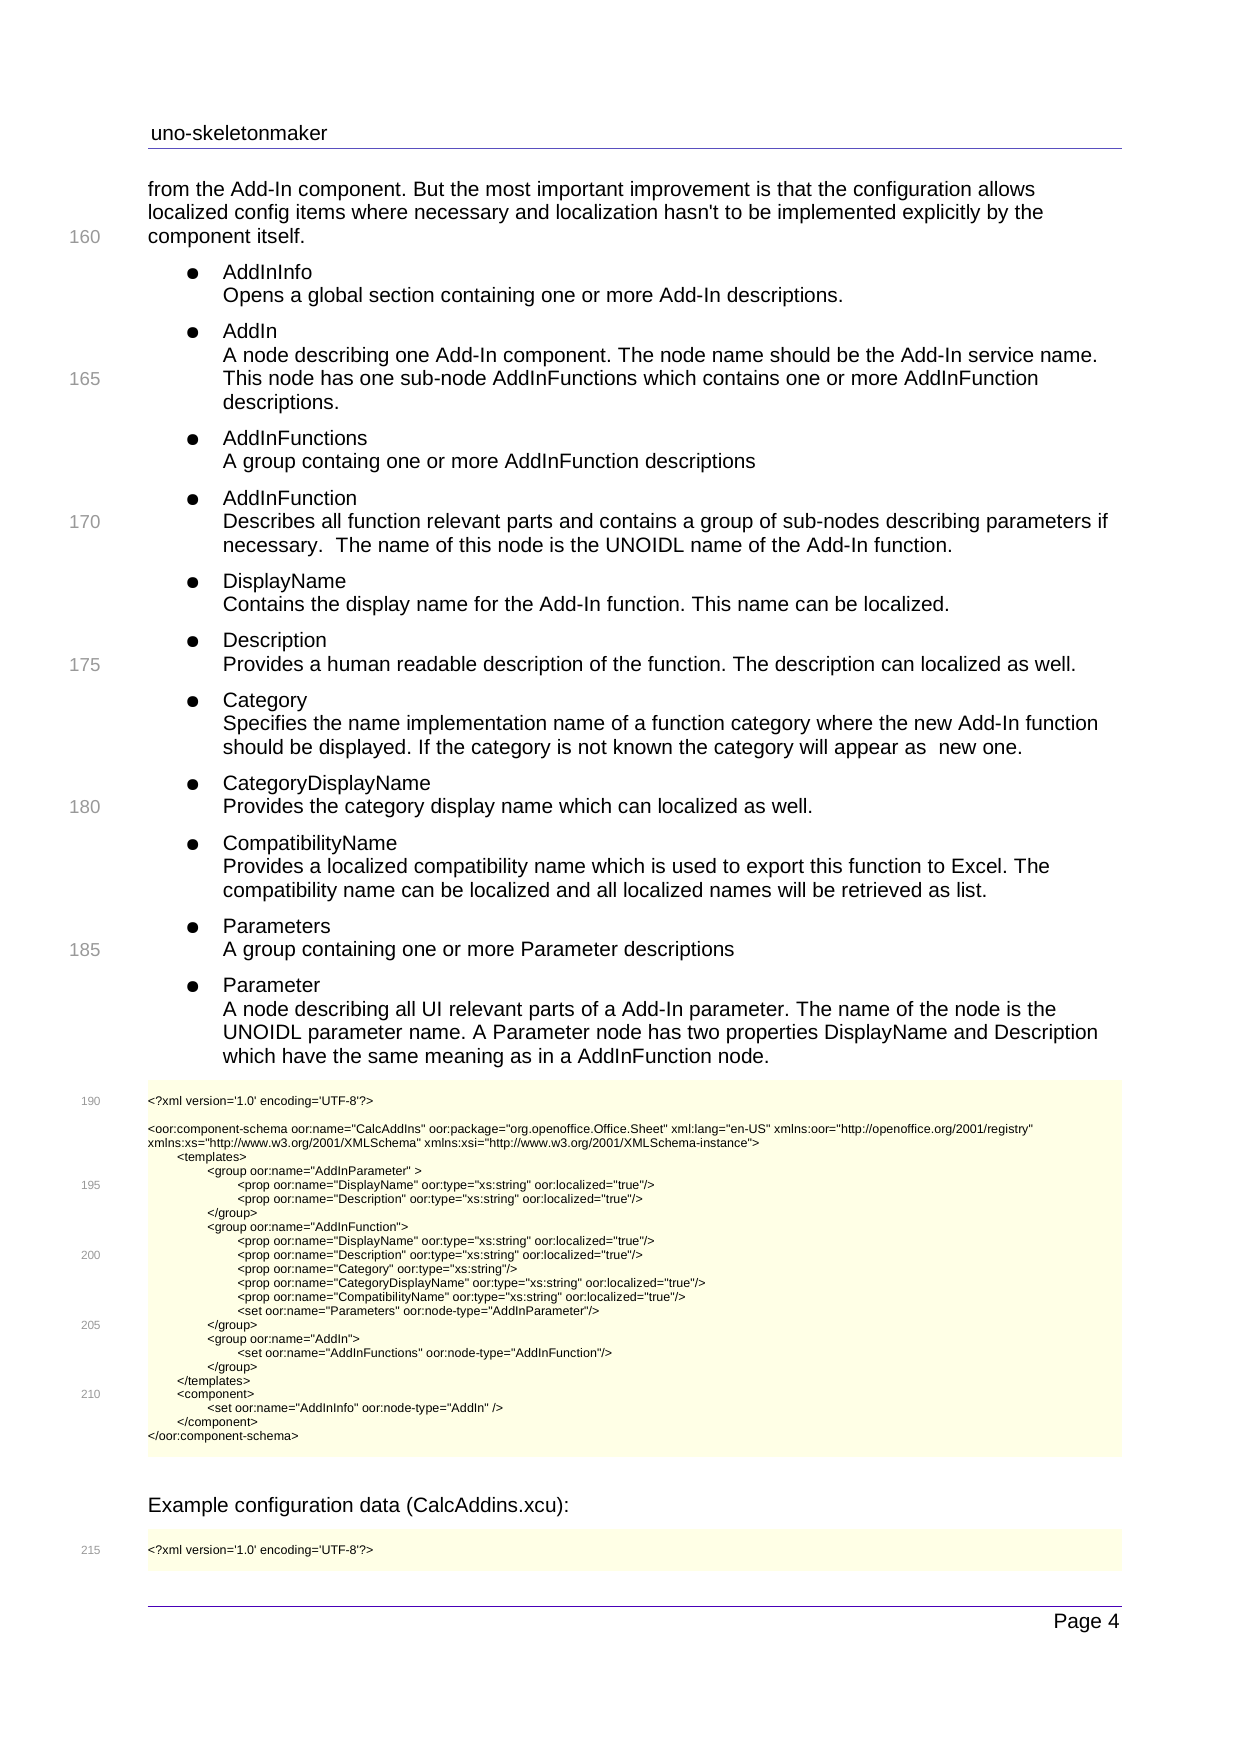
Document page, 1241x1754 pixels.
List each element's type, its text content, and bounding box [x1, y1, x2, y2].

list AddInFunctions A group containg one or more AddInFunction descriptions [185, 426, 1122, 473]
text <prop oor:name="Category" oor:type="xs:string"/> [148, 1262, 1122, 1276]
list AddInFunction Describes all function relevant parts and contains a group of sub-nodes describing parameters if necessary. The name of this node is the UNOIDL name of the Add-In function. [185, 486, 1122, 557]
text <group oor:name="AddIn"> [148, 1332, 1122, 1346]
text <?xml version='1.0' encoding='UTF-8'?> [148, 1094, 1122, 1108]
text </group> [148, 1359, 1122, 1373]
text <prop oor:name="CategoryDisplayName" oor:type="xs:string" oor:localized="true"/> [148, 1276, 1122, 1290]
text from the Add-In component. But the most important improvement is that the configuration allows localized config items where necessary and localization hasn't to be implemented explicitly by the component itself. [148, 177, 1122, 248]
list AddInInfo Opens a global section containing one or more Add-In descriptions. [185, 260, 1122, 307]
list Parameters A group containing one or more Parameter descriptions [185, 914, 1122, 961]
list CategoryDisplayName Provides the category display name which can localized as well. [185, 771, 1122, 818]
text Example configuration data (CalcAddins.xcu): [148, 1493, 1122, 1517]
list Description Provides a human readable description of the function. The description can localized as well. [185, 629, 1122, 676]
list Parameter A node describing all UI relevant parts of a Add-In parameter. The name of the node is the UNOIDL parameter name. A Parameter node has two properties DisplayName and Description which have the same meaning as in a AddInFunction node. [185, 974, 1122, 1068]
text </component> [148, 1415, 1122, 1429]
text <?xml version='1.0' encoding='UTF-8'?> [148, 1543, 1122, 1557]
text <set oor:name="AddInFunctions" oor:node-type="AddInFunction"/> [148, 1346, 1122, 1359]
text <prop oor:name="Description" oor:type="xs:string" oor:localized="true"/> [148, 1248, 1122, 1262]
list Category Specifies the name implementation name of a function category where the new Add-In function should be displayed. If the category is not known the category will appear as new one. [185, 688, 1122, 759]
text <prop oor:name="DisplayName" oor:type="xs:string" oor:localized="true"/> [148, 1178, 1122, 1192]
text <group oor:name="AddInParameter" > [148, 1164, 1122, 1178]
list DisplayName Contains the display name for the Add-In function. This name can be localized. [185, 569, 1122, 616]
text <prop oor:name="DisplayName" oor:type="xs:string" oor:localized="true"/> [148, 1234, 1122, 1248]
text <oor:component-schema oor:name="CalcAddIns" oor:package="org.openoffice.Office.Sheet" xml:lang="en-US" xmlns:oor="http://openoffice.org/2001/registry" xmlns:xs="http://www.w3.org/2001/XMLSchema" xmlns:xsi="http://www.w3.org/2001/XMLSchema-instance"> [148, 1122, 1122, 1150]
text <set oor:name="Parameters" oor:node-type="AddInParameter"/> [148, 1304, 1122, 1318]
text </oor:component-schema> [148, 1429, 1122, 1443]
list AddIn A node describing one Add-In component. The node name should be the Add-In service name. This node has one sub-node AddInFunctions which contains one or more AddInFunction descriptions. [185, 320, 1122, 414]
list CompatibilityName Provides a localized compatibility name which is used to export this function to Excel. The compatibility name can be localized and all localized names will be retrieved as list. [185, 831, 1122, 902]
text </group> [148, 1206, 1122, 1220]
text <group oor:name="AddInFunction"> [148, 1220, 1122, 1234]
text <component> [148, 1387, 1122, 1401]
text <templates> [148, 1150, 1122, 1164]
text <set oor:name="AddInInfo" oor:node-type="AddIn" /> [148, 1401, 1122, 1415]
text </templates> [148, 1373, 1122, 1387]
text <prop oor:name="Description" oor:type="xs:string" oor:localized="true"/> [148, 1192, 1122, 1206]
text </group> [148, 1318, 1122, 1332]
text <prop oor:name="CompatibilityName" oor:type="xs:string" oor:localized="true"/> [148, 1290, 1122, 1304]
